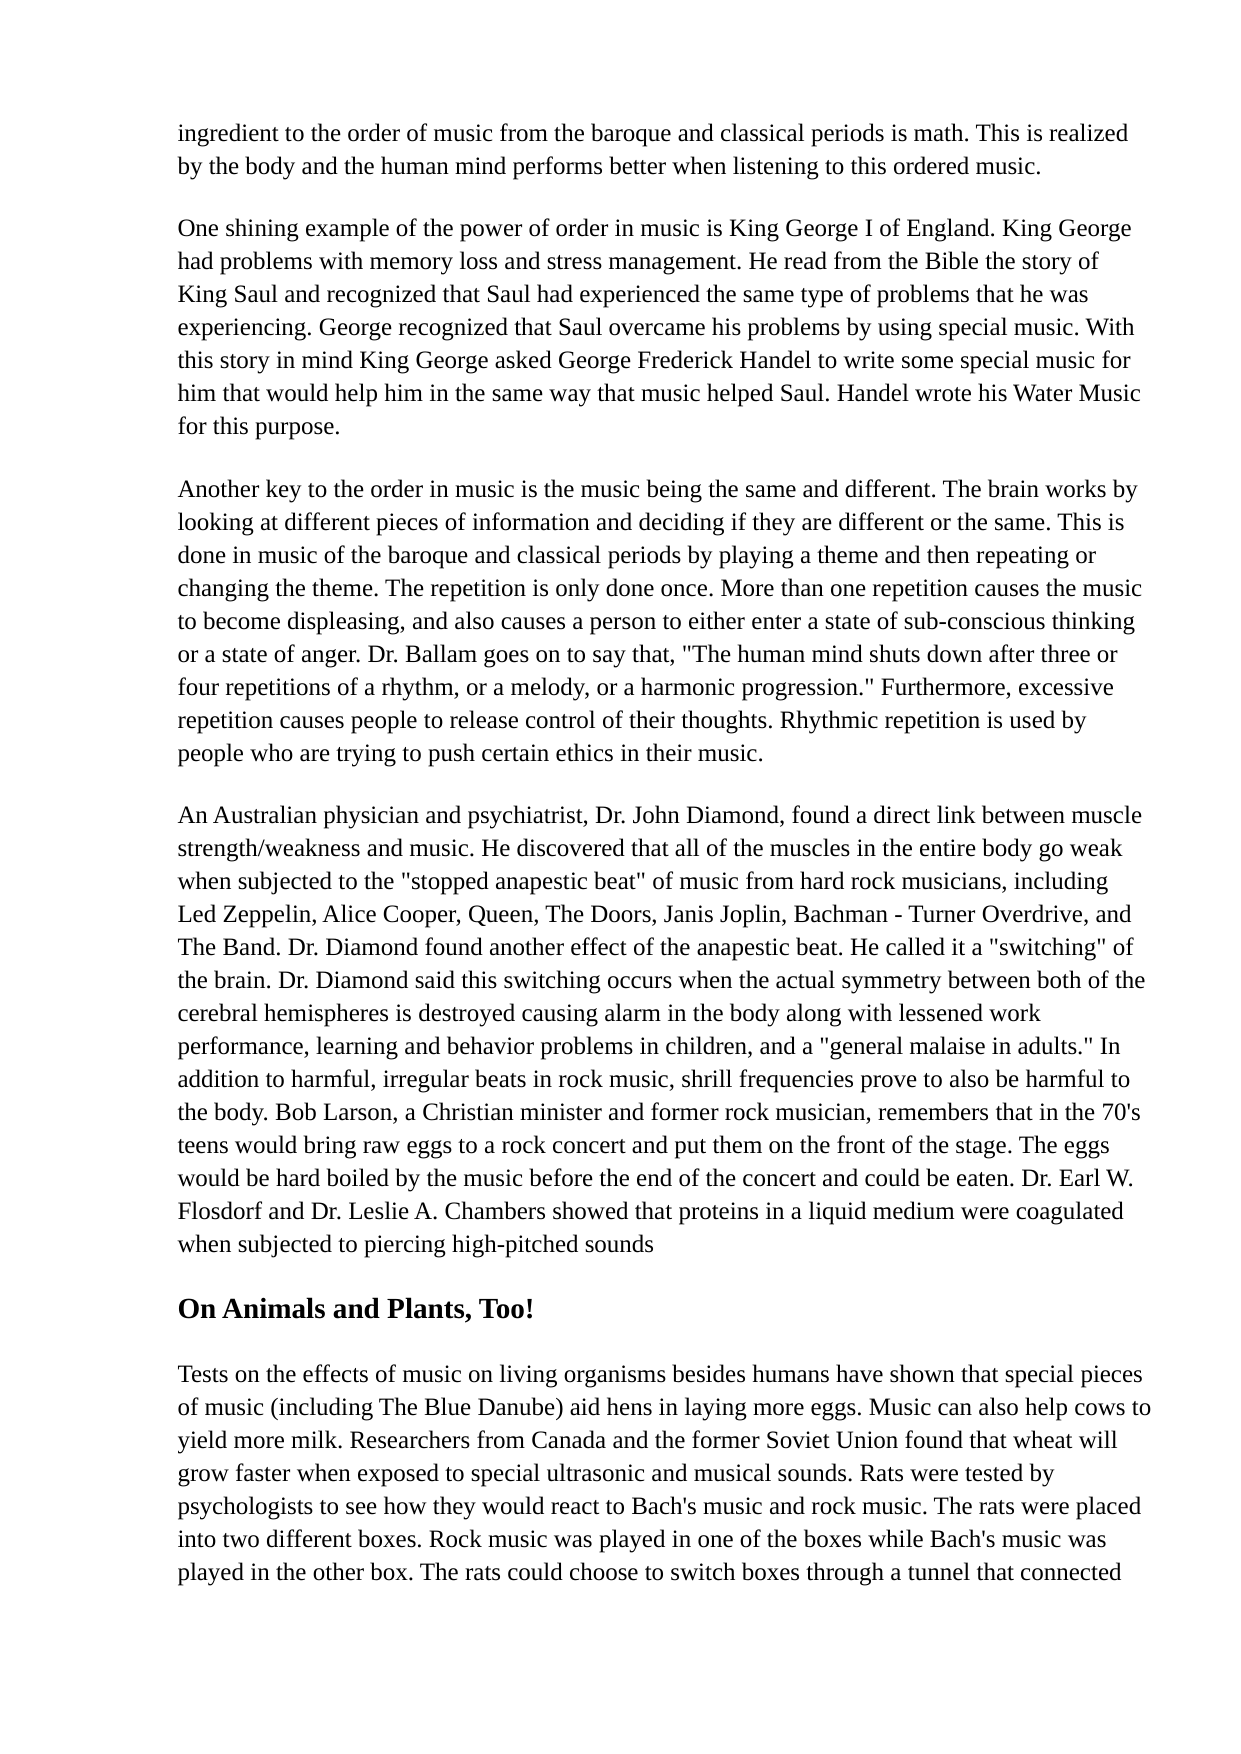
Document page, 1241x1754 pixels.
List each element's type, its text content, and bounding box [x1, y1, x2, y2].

subtitle On Animals and Plants, Too! [177, 1291, 1152, 1325]
text Tests on the effects of music on living organisms besides humans have shown that special pieces of music (including The Blue Danube) aid hens in laying more eggs. Music can also help cows to yield more milk. Researchers from Canada and the former Soviet Union found that wheat will grow faster when exposed to special ultrasonic and musical sounds. Rats were tested by psychologists to see how they would react to Bach's music and rock music. The rats were placed into two different boxes. Rock music was played in one of the boxes while Bach's music was played in the other box. The rats could choose to switch boxes through a tunnel that connected [177, 1359, 1152, 1586]
text An Australian physician and psychiatrist, Dr. John Diamond, found a direct link between muscle strength/weakness and music. He discovered that all of the muscles in the entire body go weak when subjected to the "stopped anapestic beat" of music from hard rock musicians, including Led Zeppelin, Alice Cooper, Queen, The Doors, Janis Joplin, Bachman - Turner Overdrive, and The Band. Dr. Diamond found another effect of the anapestic beat. He called it a "switching" of the brain. Dr. Diamond said this switching occurs when the actual symmetry between both of the cerebral hemispheres is destroyed causing alarm in the body along with lessened work performance, learning and behavior problems in children, and a "general malaise in adults." In addition to harmful, irregular beats in rock music, shrill frequencies prove to also be harmful to the body. Bob Larson, a Christian minister and former rock musician, remembers that in the 70's teens would bring raw eggs to a rock concert and put them on the front of the stage. The eggs would be hard boiled by the music before the end of the concert and could be eaten. Dr. Earl W. Flosdorf and Dr. Leslie A. Chambers showed that proteins in a liquid medium were coagulated when subjected to piercing high-pitched sounds [177, 800, 1152, 1258]
text ingredient to the order of music from the baroque and classical periods is math. This is realized by the body and the human mind performs better when listening to this ordered music. [177, 118, 1152, 180]
text One shining example of the power of order in music is King George I of England. King George had problems with memory loss and stress management. He read from the Bible the story of King Saul and recognized that Saul had experienced the same type of problems that he was experiencing. George recognized that Saul overcame his problems by using special music. With this story in mind King George asked George Frederick Handel to write some special music for him that would help him in the same way that music helped Saul. Handel wrote his Water Music for this purpose. [177, 213, 1152, 440]
text Another key to the order in music is the music being the same and different. The brain works by looking at different pieces of information and deciding if they are different or the same. This is done in music of the baroque and classical periods by playing a theme and then repeating or changing the theme. The repetition is only done once. More than one repetition causes the music to become displeasing, and also causes a person to either enter a state of sub-conscious thinking or a state of anger. Dr. Ballam goes on to say that, "The human mind shuts down after three or four repetitions of a rhythm, or a melody, or a harmonic progression." Furthermore, excessive repetition causes people to release control of their thoughts. Rhythmic repetition is used by people who are trying to push certain ethics in their music. [177, 474, 1152, 767]
